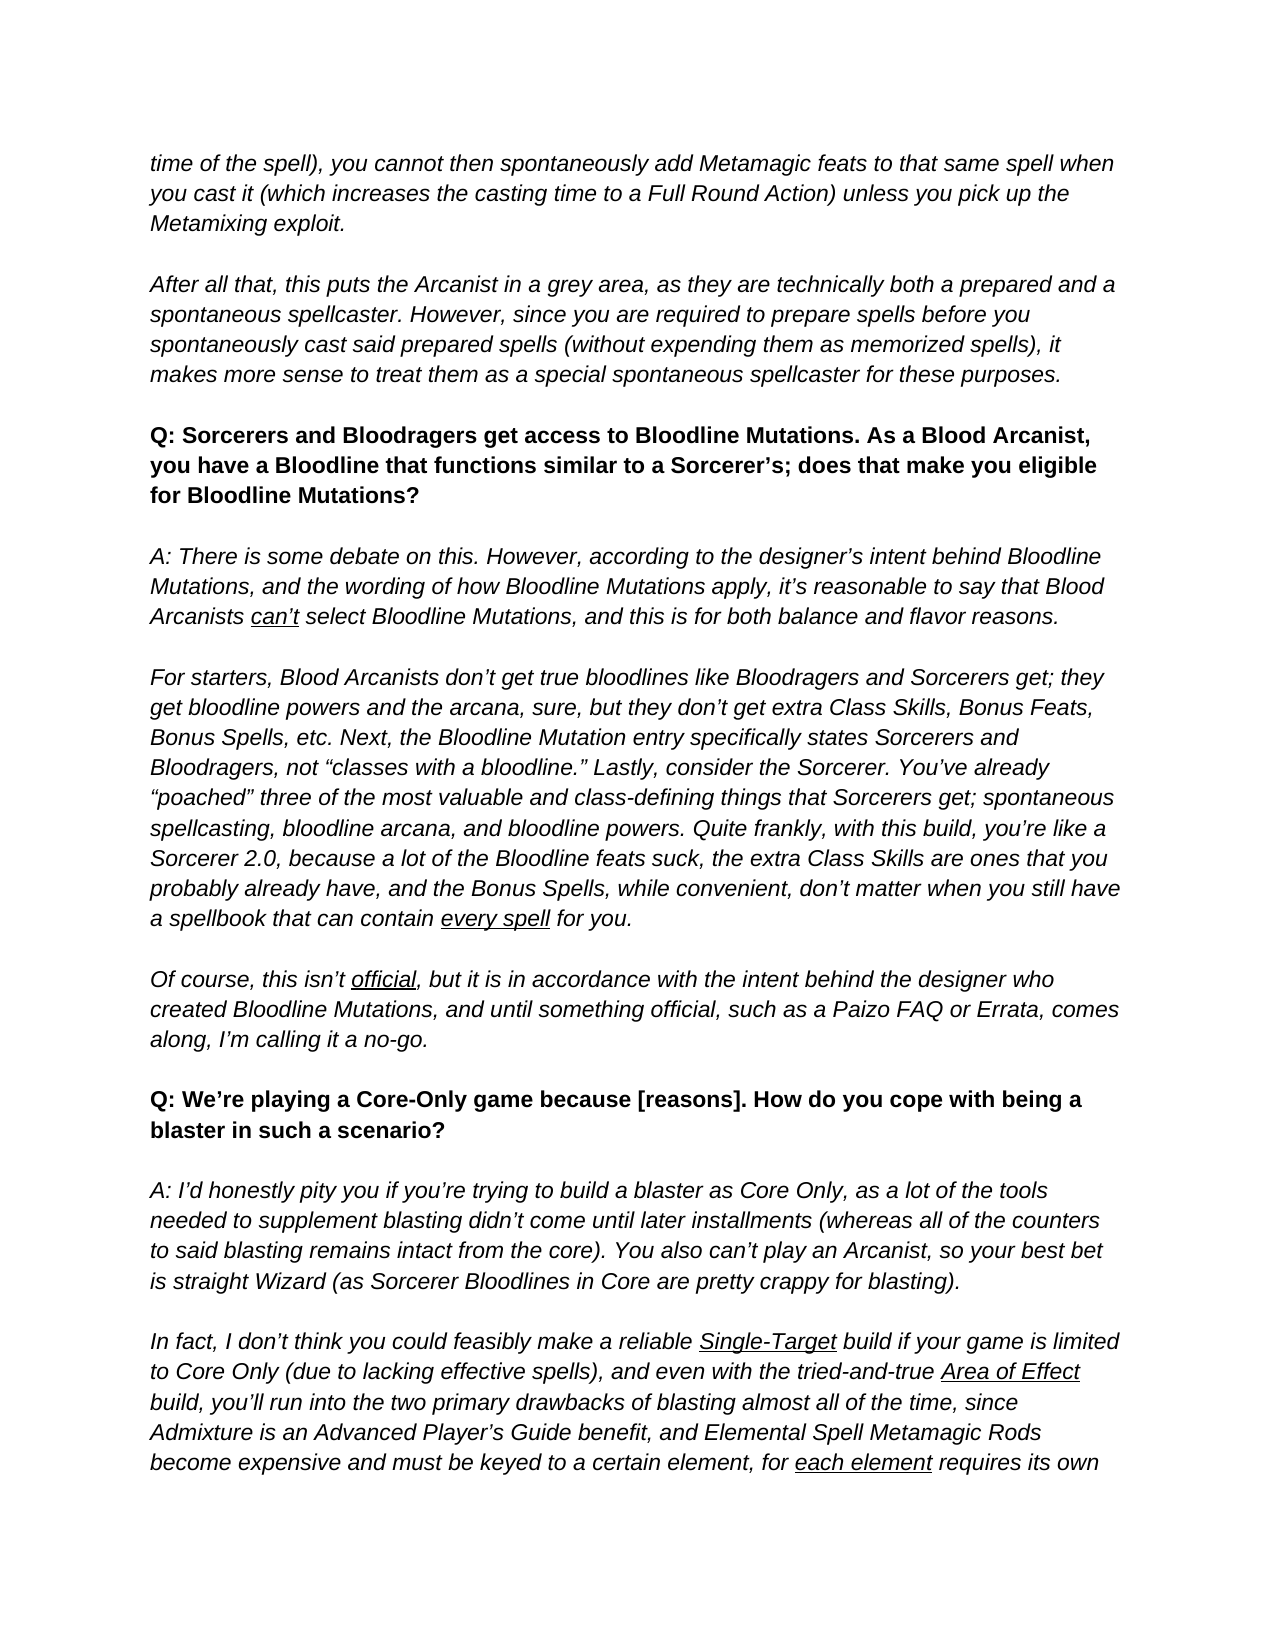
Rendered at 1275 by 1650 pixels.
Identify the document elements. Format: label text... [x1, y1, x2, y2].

text After all that, this puts the Arcanist in a grey area, as they are technically both a prepared and a spontaneous spellcaster. However, since you are required to prepare spells before you spontaneously cast said prepared spells (without expending them as memorized spells), it makes more sense to treat them as a special spontaneous spellcaster for these purposes. [150, 271, 1125, 388]
text Q: We’re playing a Core-Only game because [reasons]. How do you cope with being a blaster in such a scenario? [150, 1086, 1125, 1143]
text A: I’d honestly pity you if you’re trying to build a blaster as Core Only, as a lot of the tools needed to supplement blasting didn’t come until later installments (whereas all of the counters to said blasting remains intact from the core). You also can’t play an Arcanist, so your best bet is straight Wizard (as Sorcerer Bloodlines in Core are pretty crappy for blasting). [150, 1177, 1125, 1294]
text Q: Sorcerers and Bloodragers get access to Bloodline Mutations. As a Blood Arcanist, you have a Bloodline that functions similar to a Sorcerer’s; does that make you eligible for Bloodline Mutations? [150, 422, 1125, 509]
text time of the spell), you cannot then spontaneously add Metamagic feats to that same spell when you cast it (which increases the casting time to a Full Round Action) unless you pick up the Metamixing exploit. [150, 150, 1125, 237]
text In fact, I don’t think you could feasibly make a reliable Single-Target build if your game is limited to Core Only (due to lacking effective spells), and even with the tried-and-true Area of Effect build, you’ll run into the two primary drawbacks of blasting almost all of the time, since Admixture is an Advanced Player’s Guide benefit, and Elemental Spell Metamagic Rods become expensive and must be keyed to a certain element, for each element requires its own [150, 1328, 1125, 1475]
text For starters, Blood Arcanists don’t get true bloodlines like Bloodragers and Sorcerers get; they get bloodline powers and the arcana, sure, but they don’t get extra Class Skills, Bonus Feats, Bonus Spells, etc. Next, the Bloodline Mutation entry specifically states Sorcerers and Bloodragers, not “classes with a bloodline.” Lastly, consider the Sorcerer. You’ve already “poached” three of the most valuable and class-defining things that Sorcerers get; spontaneous spellcasting, bloodline arcana, and bloodline powers. Quite frankly, with this build, you’re like a Sorcerer 2.0, because a lot of the Bloodline feats suck, the extra Class Skills are ones that you probably already have, and the Bonus Spells, while convenient, don’t matter when you still have a spellbook that can contain every spell for you. [150, 663, 1125, 932]
text A: There is some debate on this. However, according to the designer’s intent behind Bloodline Mutations, and the wording of how Bloodline Mutations apply, it’s reasonable to say that Blood Arcanists can’t select Bloodline Mutations, and this is for both balance and flavor reasons. [150, 543, 1125, 629]
text Of course, this isn’t official, but it is in accordance with the intent behind the designer who created Bloodline Mutations, and until something official, such as a Paizo FAQ or Errata, comes along, I’m calling it a no-go. [150, 966, 1125, 1052]
